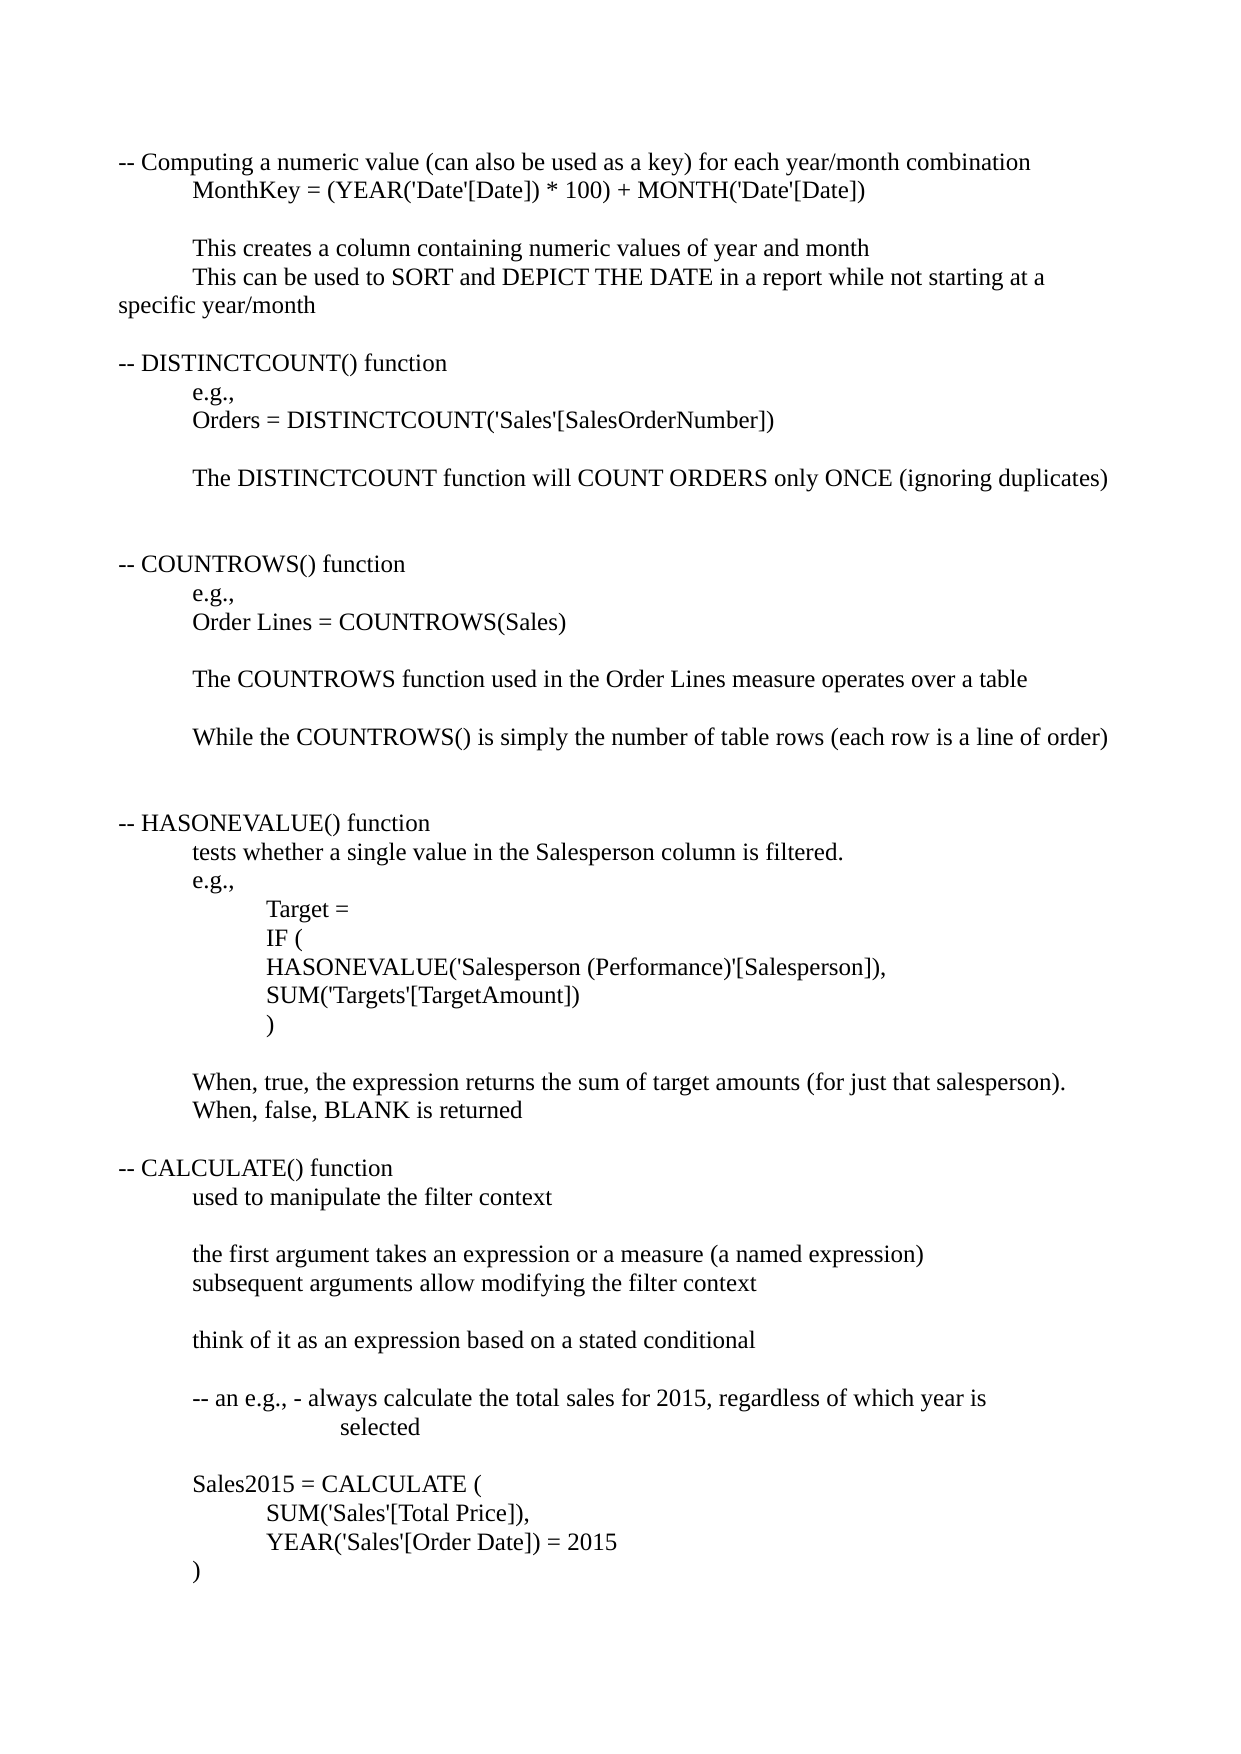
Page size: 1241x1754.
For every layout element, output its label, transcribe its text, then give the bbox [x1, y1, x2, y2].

text -- an e.g., - always calculate the total sales for 2015, regardless of which year is [118, 1383, 1122, 1412]
text e.g., [118, 866, 1122, 894]
text Orders = DISTINCTCOUNT('Sales'[SalesOrderNumber]) [118, 406, 1122, 434]
text Target = [118, 894, 1122, 923]
text The COUNTROWS function used in the Order Lines measure operates over a table [118, 664, 1122, 693]
text MonthKey = (YEAR('Date'[Date]) * 100) + MONTH('Date'[Date]) [118, 176, 1122, 204]
text e.g., [118, 578, 1122, 607]
text When, true, the expression returns the sum of target amounts (for just that salesperson). [118, 1067, 1122, 1096]
text subsequent arguments allow modifying the filter context [118, 1268, 1122, 1297]
text The DISTINCTCOUNT function will COUNT ORDERS only ONCE (ignoring duplicates) [118, 463, 1122, 492]
text This can be used to SORT and DEPICT THE DATE in a report while not starting at a specific year/month [118, 262, 1122, 319]
text IF ( [118, 923, 1122, 952]
text -- HASONEVALUE() function [118, 808, 1122, 837]
text used to manipulate the filter context [118, 1182, 1122, 1211]
text think of it as an expression based on a stated conditional [118, 1326, 1122, 1354]
text -- DISTINCTCOUNT() function [118, 348, 1122, 377]
text Order Lines = COUNTROWS(Sales) [118, 607, 1122, 636]
text ) [118, 1009, 1122, 1038]
text -- COUNTROWS() function [118, 549, 1122, 578]
text selected [118, 1412, 1122, 1441]
text SUM('Sales'[Total Price]), [118, 1498, 1122, 1527]
text e.g., [118, 377, 1122, 406]
text tests whether a single value in the Salesperson column is filtered. [118, 837, 1122, 866]
text HASONEVALUE('Salesperson (Performance)'[Salesperson]), [118, 952, 1122, 981]
text When, false, BLANK is returned [118, 1096, 1122, 1124]
text -- CALCULATE() function [118, 1153, 1122, 1182]
text ) [118, 1556, 1122, 1584]
text -- Computing a numeric value (can also be used as a key) for each year/month combination [118, 147, 1122, 176]
text While the COUNTROWS() is simply the number of table rows (each row is a line of order) [118, 722, 1122, 751]
text YEAR('Sales'[Order Date]) = 2015 [118, 1527, 1122, 1556]
text Sales2015 = CALCULATE ( [118, 1469, 1122, 1498]
text SUM('Targets'[TargetAmount]) [118, 981, 1122, 1009]
text This creates a column containing numeric values of year and month [118, 233, 1122, 262]
text the first argument takes an expression or a measure (a named expression) [118, 1239, 1122, 1268]
